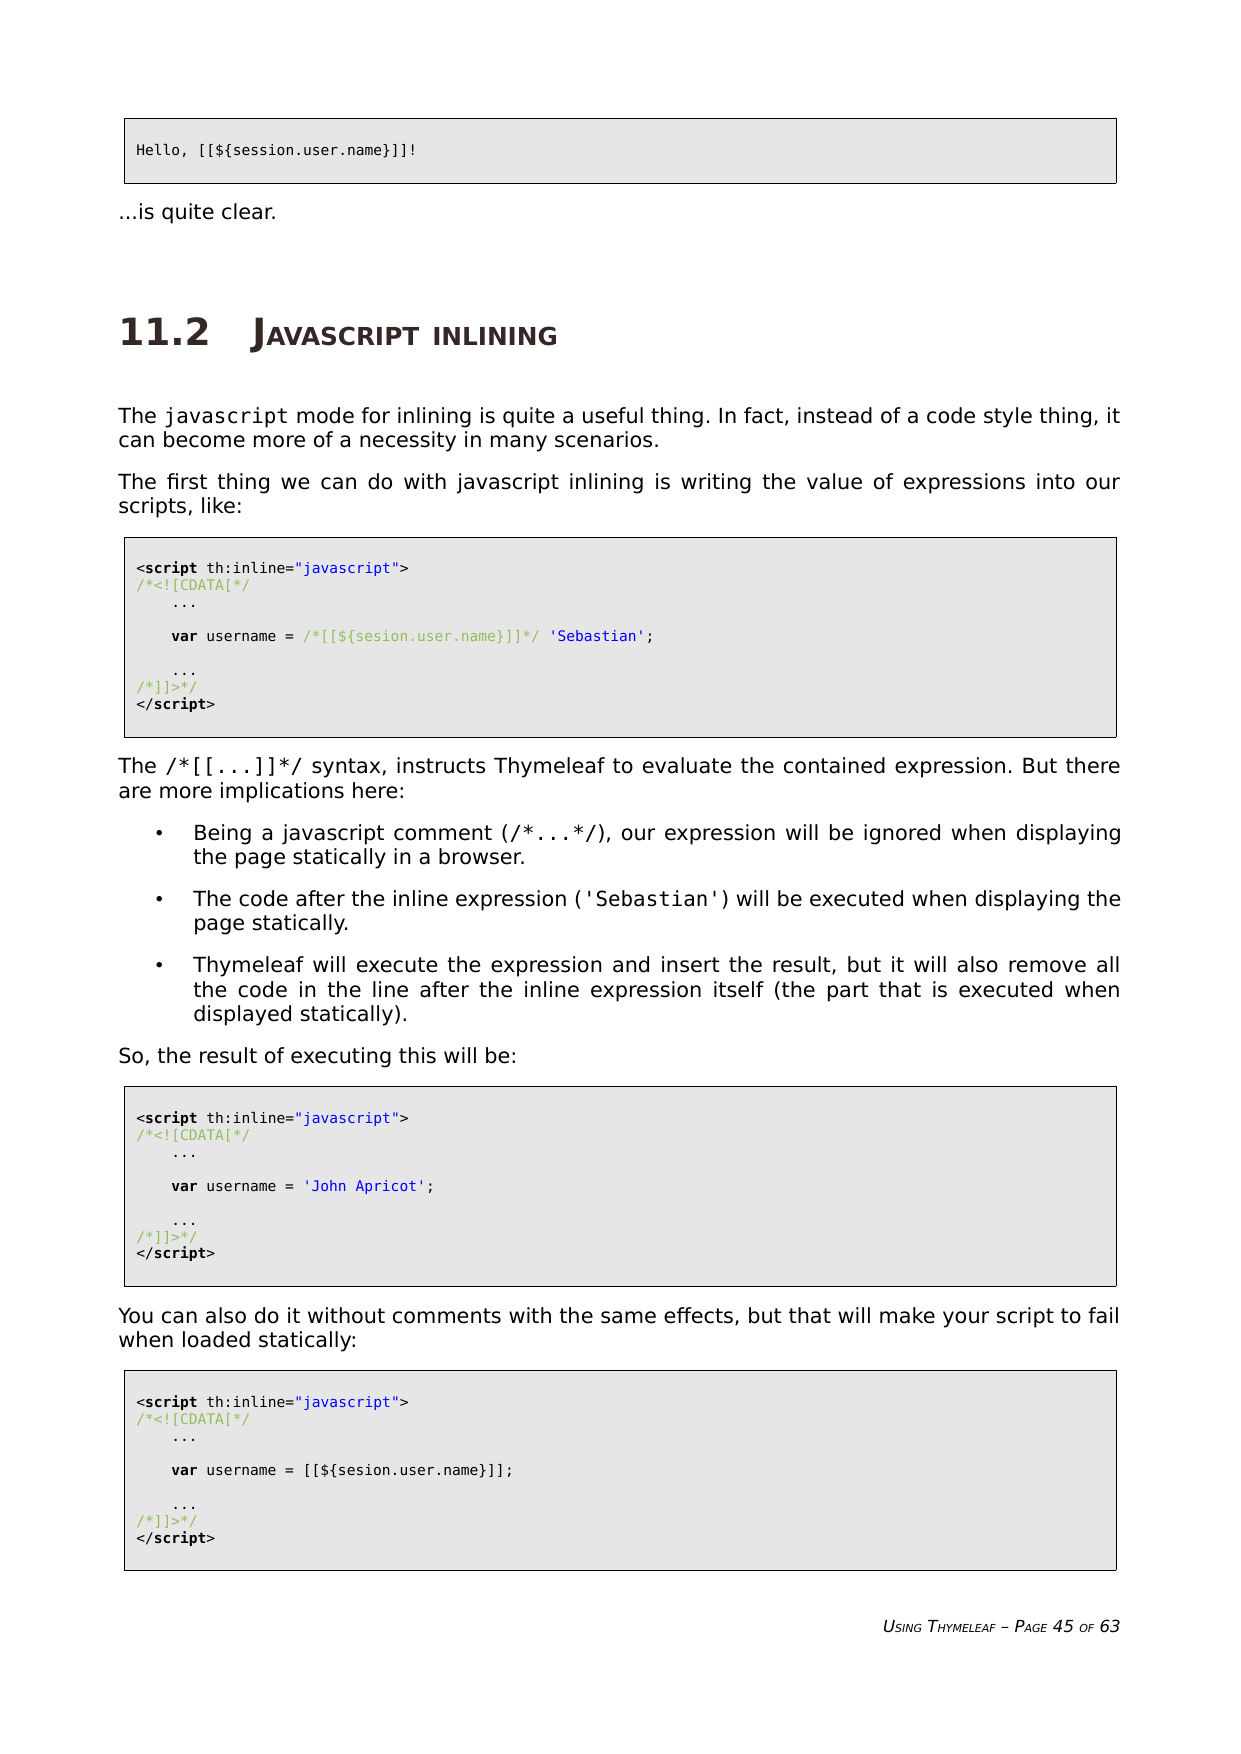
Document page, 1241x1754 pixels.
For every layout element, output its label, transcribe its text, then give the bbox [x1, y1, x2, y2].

list Thymeleaf will execute the expression and insert the result, but it will also remove all the code in the line after the inline expression itself (the part that is executed when displayed statically). [156, 953, 1122, 1026]
text So, the result of executing this will be: [118, 1044, 1122, 1068]
text The /*[[...]]*/ syntax, instructs Thymeleaf to evaluate the contained expression. But there are more implications here: [118, 754, 1122, 803]
text The javascript mode for inlining is quite a useful thing. In fact, instead of a code style thing, it can become more of a necessity in many scenarios. [118, 404, 1122, 453]
text <script th:inline="javascript"> /*<![CDATA[*/ ... var username = 'John Apricot'; ... /*]]>*/ </script> [125, 1087, 1116, 1286]
text Hello, [[${session.user.name}]]! [125, 119, 1116, 183]
list The code after the inline expression ('Sebastian') will be executed when displaying the page statically. [156, 887, 1122, 936]
text <script th:inline="javascript"> /*<![CDATA[*/ ... var username = [[${sesion.user.name}]]; ... /*]]>*/ </script> [125, 1371, 1116, 1570]
subtitle Javascript inlining [118, 310, 1122, 354]
text The first thing we can do with javascript inlining is writing the value of expressions into our scripts, like: [118, 470, 1122, 519]
text ...is quite clear. [118, 200, 1122, 224]
text <script th:inline="javascript"> /*<![CDATA[*/ ... var username = /*[[${sesion.user.name}]]*/ 'Sebastian'; ... /*]]>*/ </script> [125, 538, 1116, 737]
text You can also do it without comments with the same effects, but that will make your script to fail when loaded statically: [118, 1304, 1122, 1352]
list Being a javascript comment (/*...*/), our expression will be ignored when displaying the page statically in a browser. [156, 821, 1122, 869]
